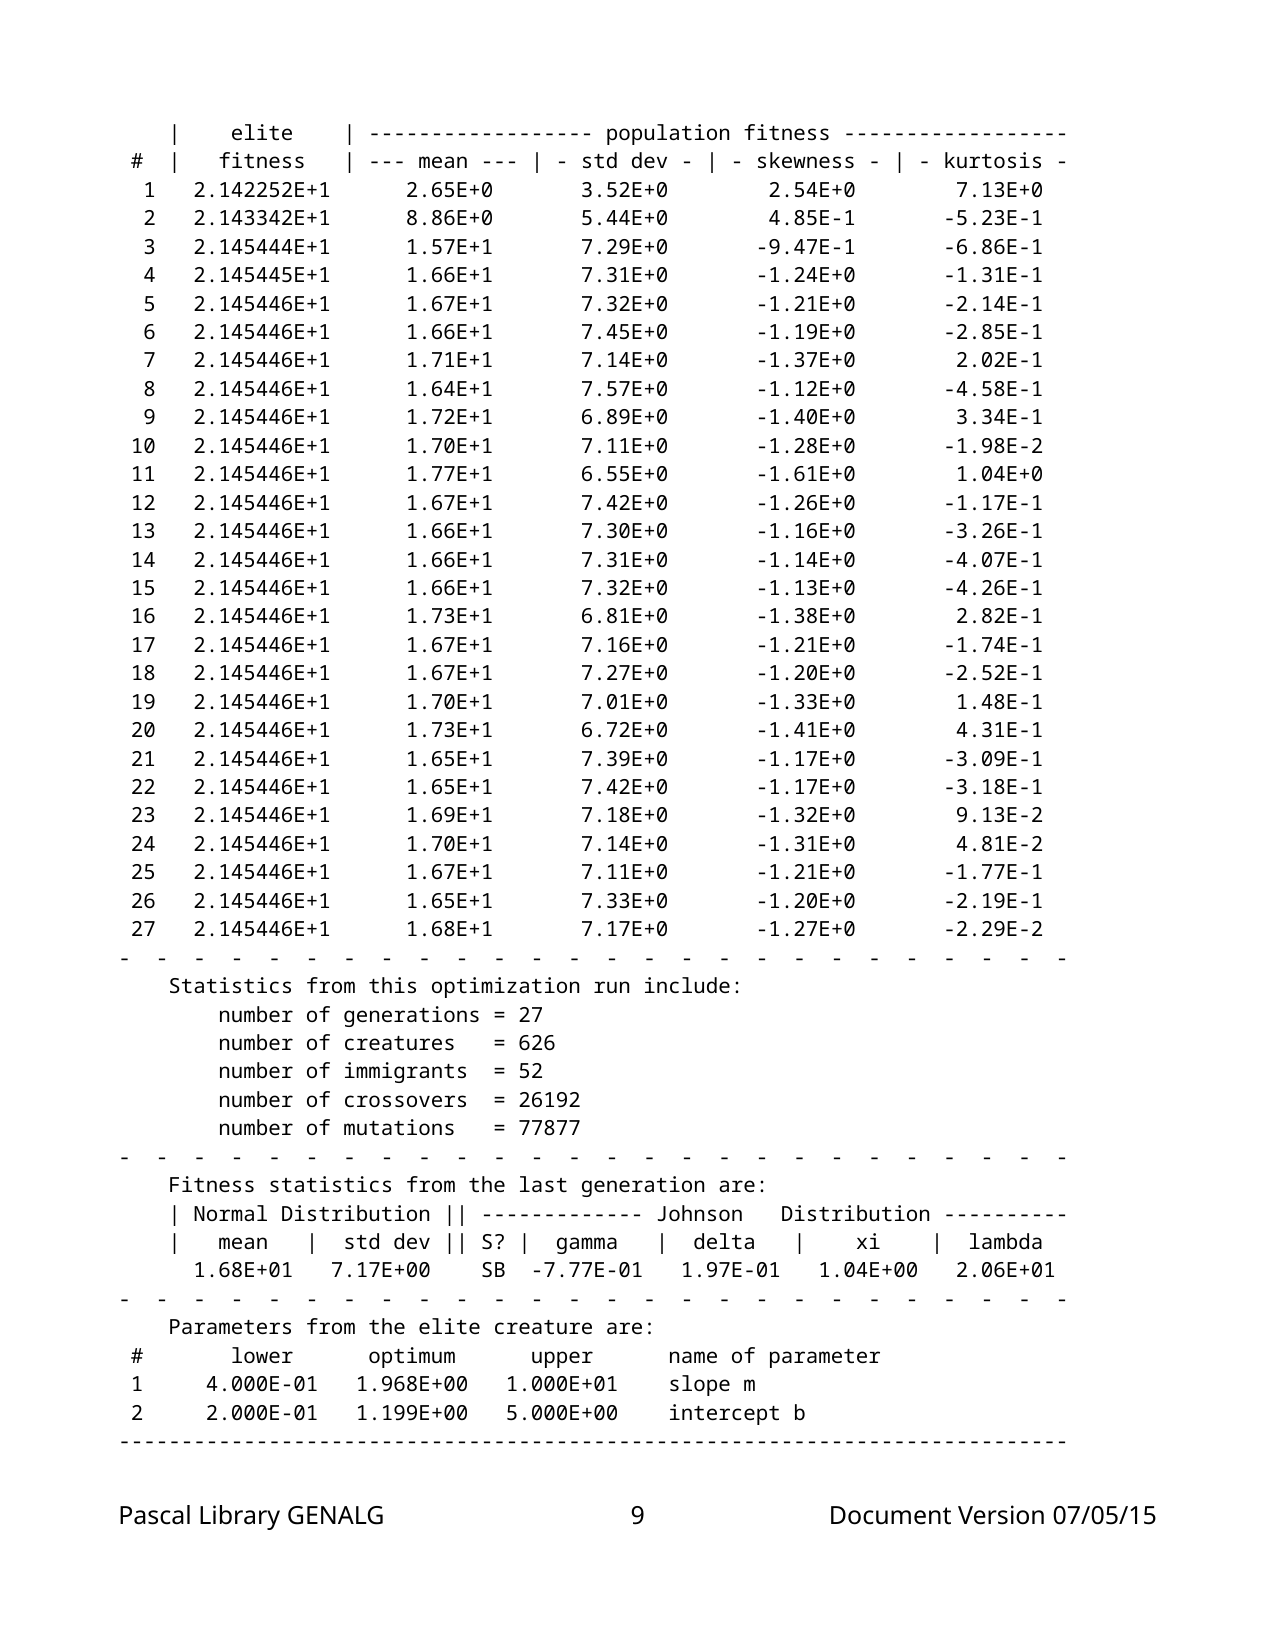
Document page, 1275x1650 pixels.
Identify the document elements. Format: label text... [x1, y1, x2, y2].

text 21 2.145446E+1 1.65E+1 7.39E+0 -1.17E+0 -3.09E-1 [118, 744, 1157, 772]
text 25 2.145446E+1 1.67E+1 7.11E+0 -1.21E+0 -1.77E-1 [118, 857, 1157, 886]
text 4 2.145445E+1 1.66E+1 7.31E+0 -1.24E+0 -1.31E-1 [118, 260, 1157, 289]
text 1 4.000E-01 1.968E+00 1.000E+01 slope m [118, 1369, 1157, 1398]
text 18 2.145446E+1 1.67E+1 7.27E+0 -1.20E+0 -2.52E-1 [118, 658, 1157, 687]
text 14 2.145446E+1 1.66E+1 7.31E+0 -1.14E+0 -4.07E-1 [118, 545, 1157, 573]
text 5 2.145446E+1 1.67E+1 7.32E+0 -1.21E+0 -2.14E-1 [118, 289, 1157, 317]
text | Normal Distribution || ------------- Johnson Distribution ---------- [118, 1199, 1157, 1227]
text - - - - - - - - - - - - - - - - - - - - - - - - - - [118, 1284, 1157, 1312]
text ---------------------------------------------------------------------------- [118, 1426, 1157, 1455]
text | elite | ------------------ population fitness ------------------ [118, 118, 1157, 147]
text 22 2.145446E+1 1.65E+1 7.42E+0 -1.17E+0 -3.18E-1 [118, 772, 1157, 801]
text Parameters from the elite creature are: [118, 1312, 1157, 1341]
text 13 2.145446E+1 1.66E+1 7.30E+0 -1.16E+0 -3.26E-1 [118, 516, 1157, 545]
text 24 2.145446E+1 1.70E+1 7.14E+0 -1.31E+0 4.81E-2 [118, 829, 1157, 857]
text 23 2.145446E+1 1.69E+1 7.18E+0 -1.32E+0 9.13E-2 [118, 801, 1157, 829]
text 26 2.145446E+1 1.65E+1 7.33E+0 -1.20E+0 -2.19E-1 [118, 886, 1157, 914]
text number of immigrants = 52 [118, 1057, 1157, 1085]
text 2 2.143342E+1 8.86E+0 5.44E+0 4.85E-1 -5.23E-1 [118, 203, 1157, 232]
text | mean | std dev || S? | gamma | delta | xi | lambda [118, 1227, 1157, 1256]
text number of generations = 27 [118, 1000, 1157, 1028]
text - - - - - - - - - - - - - - - - - - - - - - - - - - [118, 1142, 1157, 1170]
text 20 2.145446E+1 1.73E+1 6.72E+0 -1.41E+0 4.31E-1 [118, 715, 1157, 744]
text 9 2.145446E+1 1.72E+1 6.89E+0 -1.40E+0 3.34E-1 [118, 402, 1157, 431]
text - - - - - - - - - - - - - - - - - - - - - - - - - - [118, 943, 1157, 971]
text 17 2.145446E+1 1.67E+1 7.16E+0 -1.21E+0 -1.74E-1 [118, 630, 1157, 658]
text Fitness statistics from the last generation are: [118, 1170, 1157, 1199]
text 12 2.145446E+1 1.67E+1 7.42E+0 -1.26E+0 -1.17E-1 [118, 488, 1157, 516]
text 10 2.145446E+1 1.70E+1 7.11E+0 -1.28E+0 -1.98E-2 [118, 431, 1157, 459]
text 8 2.145446E+1 1.64E+1 7.57E+0 -1.12E+0 -4.58E-1 [118, 374, 1157, 402]
text 6 2.145446E+1 1.66E+1 7.45E+0 -1.19E+0 -2.85E-1 [118, 317, 1157, 346]
text # lower optimum upper name of parameter [118, 1341, 1157, 1369]
text 15 2.145446E+1 1.66E+1 7.32E+0 -1.13E+0 -4.26E-1 [118, 573, 1157, 602]
text Statistics from this optimization run include: [118, 971, 1157, 1000]
text 3 2.145444E+1 1.57E+1 7.29E+0 -9.47E-1 -6.86E-1 [118, 232, 1157, 260]
text 2 2.000E-01 1.199E+00 5.000E+00 intercept b [118, 1398, 1157, 1426]
text # | fitness | --- mean --- | - std dev - | - skewness - | - kurtosis - [118, 147, 1157, 175]
text 16 2.145446E+1 1.73E+1 6.81E+0 -1.38E+0 2.82E-1 [118, 602, 1157, 630]
text 19 2.145446E+1 1.70E+1 7.01E+0 -1.33E+0 1.48E-1 [118, 687, 1157, 715]
text 1 2.142252E+1 2.65E+0 3.52E+0 2.54E+0 7.13E+0 [118, 175, 1157, 203]
text number of mutations = 77877 [118, 1113, 1157, 1142]
text 1.68E+01 7.17E+00 SB -7.77E-01 1.97E-01 1.04E+00 2.06E+01 [118, 1256, 1157, 1284]
text 7 2.145446E+1 1.71E+1 7.14E+0 -1.37E+0 2.02E-1 [118, 346, 1157, 374]
text 27 2.145446E+1 1.68E+1 7.17E+0 -1.27E+0 -2.29E-2 [118, 914, 1157, 943]
text 11 2.145446E+1 1.77E+1 6.55E+0 -1.61E+0 1.04E+0 [118, 459, 1157, 488]
text number of creatures = 626 [118, 1028, 1157, 1057]
text number of crossovers = 26192 [118, 1085, 1157, 1113]
